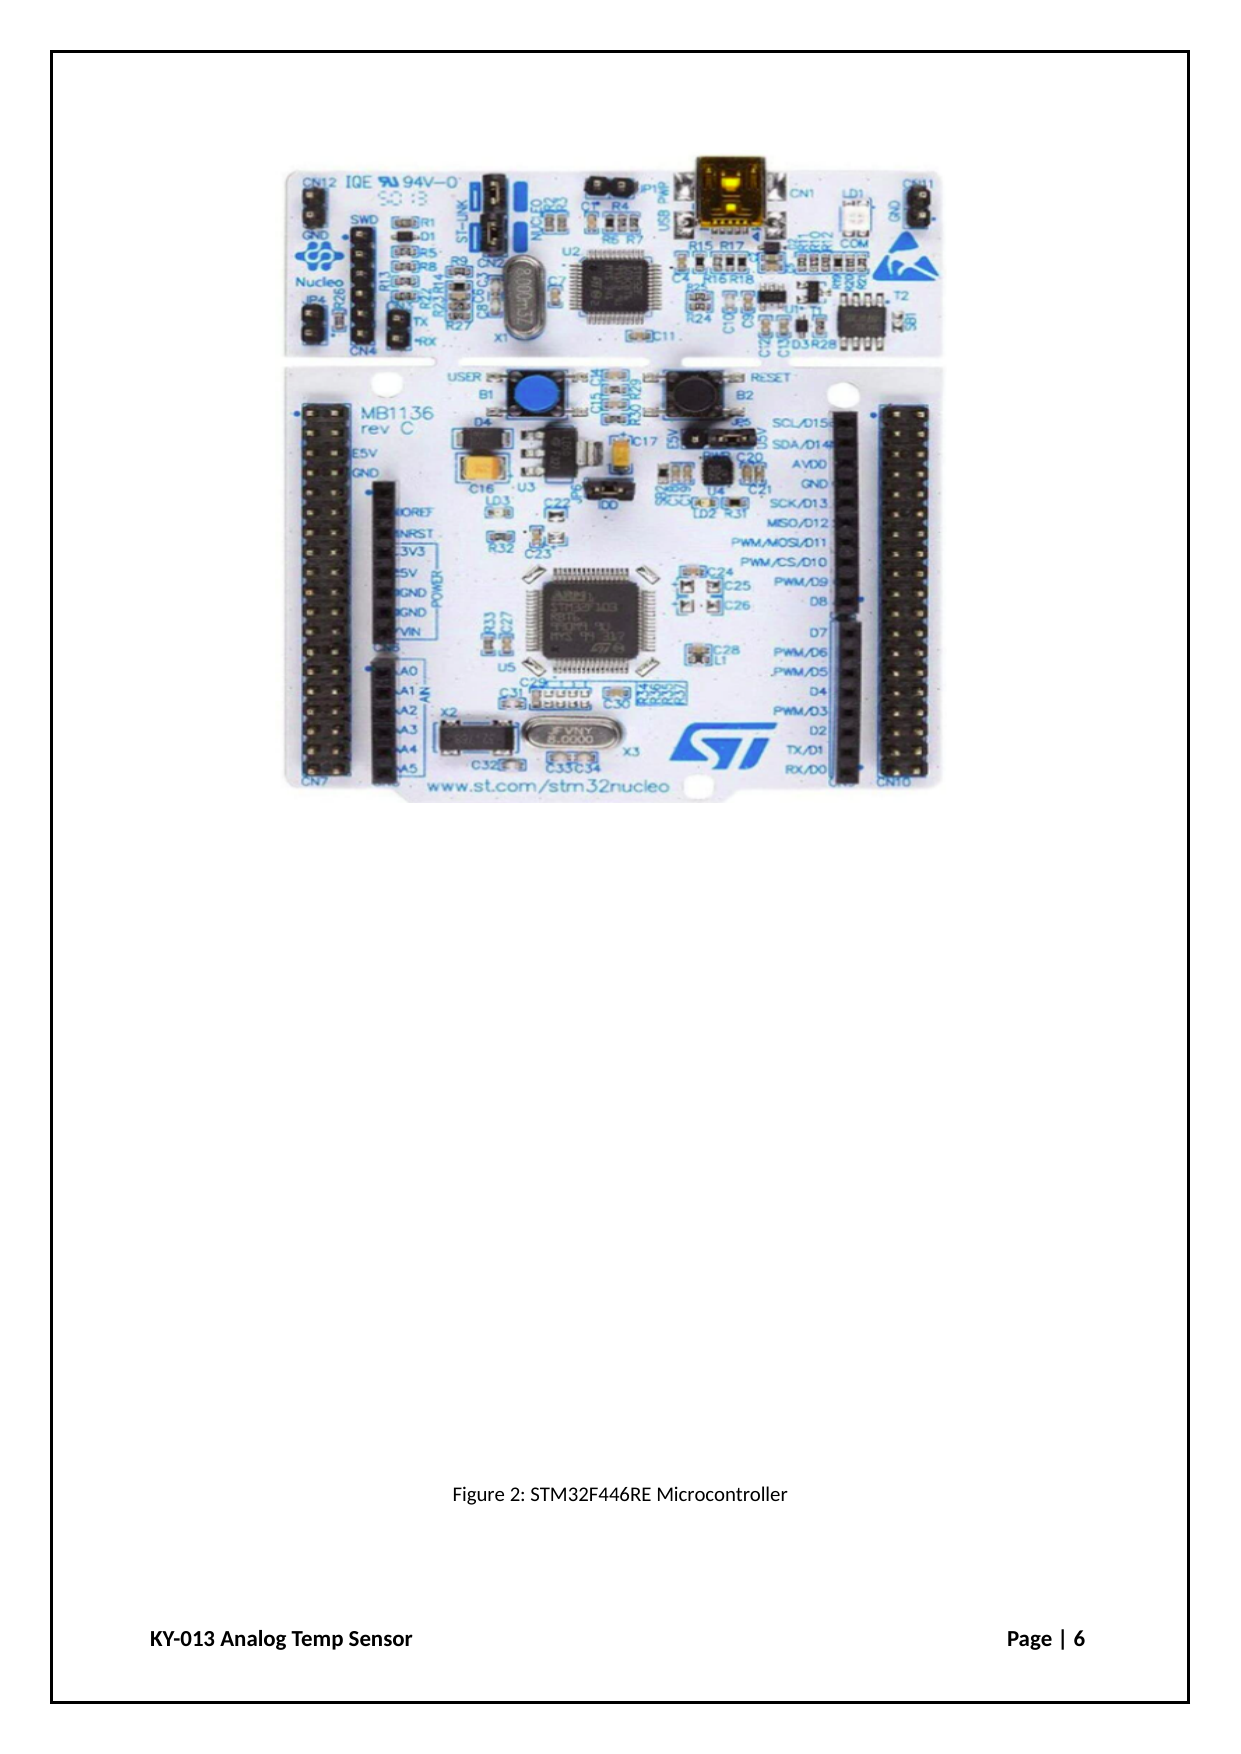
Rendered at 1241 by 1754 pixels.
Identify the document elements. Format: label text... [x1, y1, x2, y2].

picture [275, 150, 947, 803]
text Figure 2: STM32F446RE Microcontroller [150, 1481, 1090, 1506]
